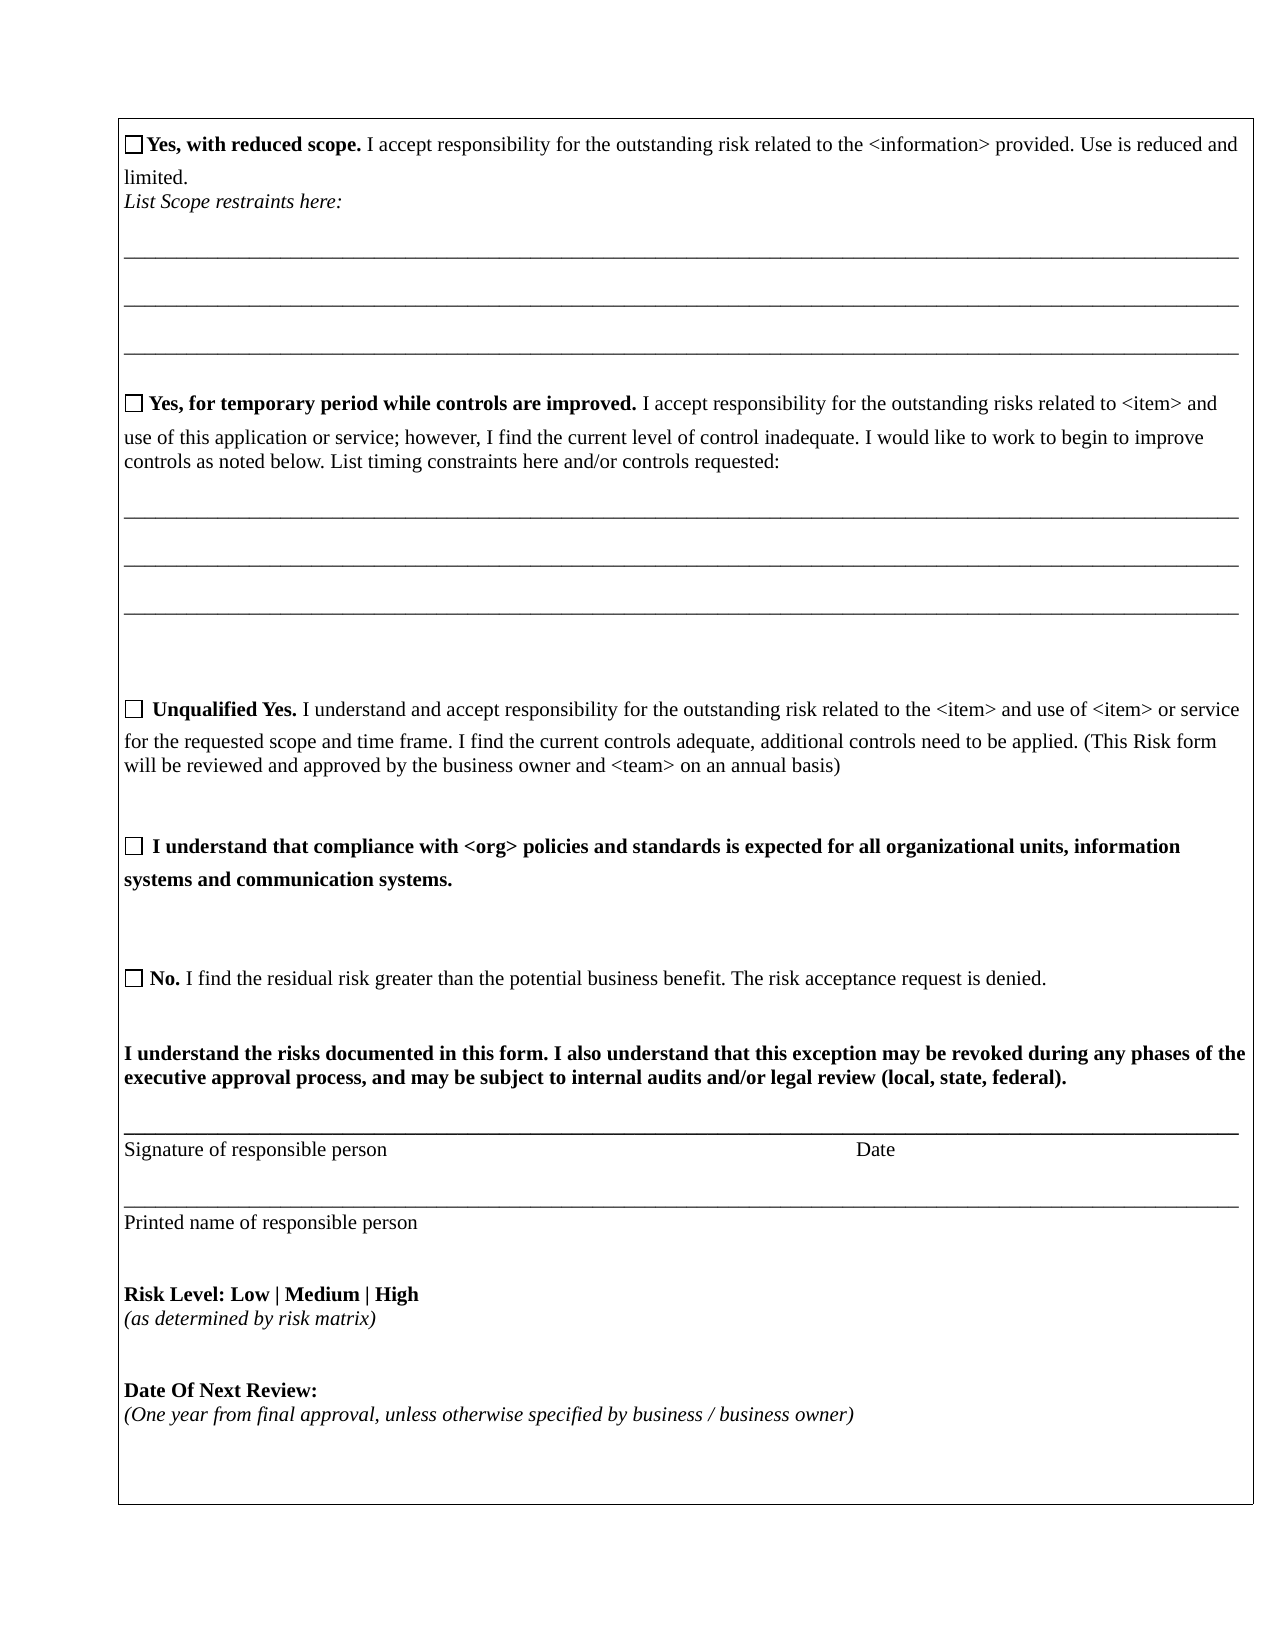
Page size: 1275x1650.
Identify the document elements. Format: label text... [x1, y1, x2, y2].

table_header Yes, with reduced scope. I accept responsibility for the outstanding risk related to the <information> provided. Use is reduced and limited. List Scope restraints here: ___________________________________________________________________________________________________________ ___________________________________________________________________________________________________________ ___________________________________________________________________________________________________________ Yes, for temporary period while controls are improved. I accept responsibility for the outstanding risks related to <item> and use of this application or service; however, I find the current level of control inadequate. I would like to work to begin to improve controls as noted below. List timing constraints here and/or controls requested: ___________________________________________________________________________________________________________ ___________________________________________________________________________________________________________ ___________________________________________________________________________________________________________ Unqualified Yes. I understand and accept responsibility for the outstanding risk related to the <item> and use of <item> or service for the requested scope and time frame. I find the current controls adequate, additional controls need to be applied. (This Risk form will be reviewed and approved by the business owner and <team> on an annual basis) I understand that compliance with <org> policies and standards is expected for all organizational units, information systems and communication systems. No. I find the residual risk greater than the potential business benefit. The risk acceptance request is denied. I understand the risks documented in this form. I also understand that this exception may be revoked during any phases of the executive approval process, and may be subject to internal audits and/or legal review (local, state, federal). ___________________________________________________________________________________________________________ Signature of responsible person Date ___________________________________________________________________________________________________________ Printed name of responsible person Risk Level: Low | Medium | High (as determined by risk matrix) Date Of Next Review: (One year from final approval, unless otherwise specified by business / business owner) [119, 119, 1253, 1504]
